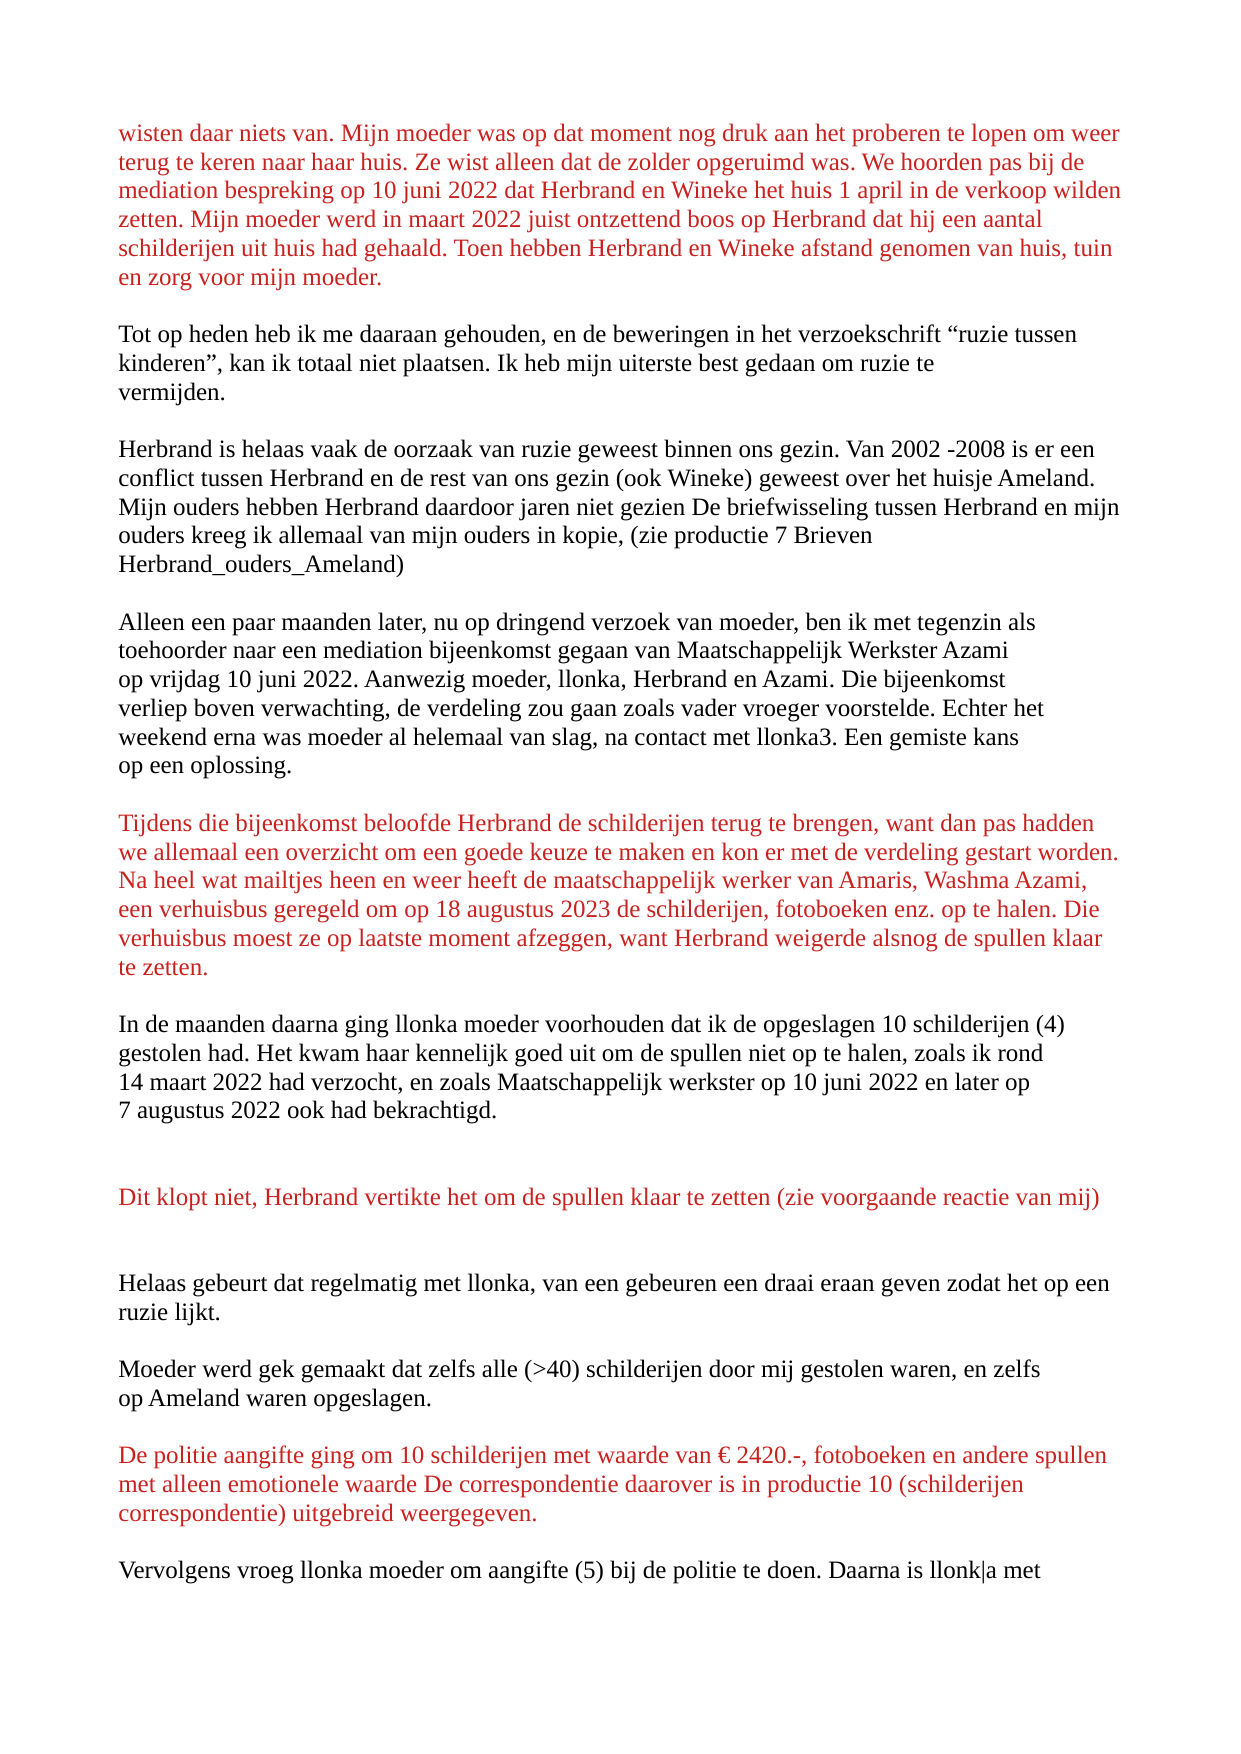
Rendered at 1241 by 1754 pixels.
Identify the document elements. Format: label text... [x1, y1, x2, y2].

text op een oplossing. [118, 751, 1122, 779]
text In de maanden daarna ging llonka moeder voorhouden dat ik de opgeslagen 10 schilderijen (4) [118, 1009, 1122, 1038]
text schilderijen uit huis had gehaald. Toen hebben Herbrand en Wineke afstand genomen van huis, tuin [118, 233, 1122, 262]
text mediation bespreking op 10 juni 2022 dat Herbrand en Wineke het huis 1 april in de verkoop wilden [118, 176, 1122, 204]
text wisten daar niets van. Mijn moeder was op dat moment nog druk aan het proberen te lopen om weer [118, 118, 1122, 147]
text Vervolgens vroeg llonka moeder om aangifte (5) bij de politie te doen. Daarna is llonk|a met [118, 1556, 1122, 1584]
text Mijn ouders hebben Herbrand daardoor jaren niet gezien De briefwisseling tussen Herbrand en mijn [118, 492, 1122, 521]
text verliep boven verwachting, de verdeling zou gaan zoals vader vroeger voorstelde. Echter het [118, 693, 1122, 722]
text De politie aangifte ging om 10 schilderijen met waarde van € 2420.-, fotoboeken en andere spullen met alleen emotionele waarde De correspondentie daarover is in productie 10 (schilderijen [118, 1441, 1122, 1498]
text Dit klopt niet, Herbrand vertikte het om de spullen klaar te zetten (zie voorgaande reactie van mij) [118, 1182, 1122, 1211]
text correspondentie) uitgebreid weergegeven. [118, 1498, 1122, 1527]
text ouders kreeg ik allemaal van mijn ouders in kopie, (zie productie 7 Brieven Herbrand_ouders_Ameland) [118, 521, 1122, 578]
text vermijden. [118, 377, 1122, 406]
text op vrijdag 10 juni 2022. Aanwezig moeder, llonka, Herbrand en Azami. Die bijeenkomst [118, 664, 1122, 693]
text verhuisbus moest ze op laatste moment afzeggen, want Herbrand weigerde alsnog de spullen klaar te zetten. [118, 923, 1122, 981]
text terug te keren naar haar huis. Ze wist alleen dat de zolder opgeruimd was. We hoorden pas bij de [118, 147, 1122, 176]
text 7 augustus 2022 ook had bekrachtigd. [118, 1096, 1122, 1124]
text toehoorder naar een mediation bijeenkomst gegaan van Maatschappelijk Werkster Azami [118, 636, 1122, 664]
text Alleen een paar maanden later, nu op dringend verzoek van moeder, ben ik met tegenzin als [118, 607, 1122, 636]
text Tot op heden heb ik me daaraan gehouden, en de beweringen in het verzoekschrift “ruzie tussen kinderen”, kan ik totaal niet plaatsen. Ik heb mijn uiterste best gedaan om ruzie te [118, 319, 1122, 377]
text gestolen had. Het kwam haar kennelijk goed uit om de spullen niet op te halen, zoals ik rond [118, 1038, 1122, 1067]
text Helaas gebeurt dat regelmatig met llonka, van een gebeuren een draai eraan geven zodat het op een ruzie lijkt. [118, 1268, 1122, 1326]
text op Ameland waren opgeslagen. [118, 1383, 1122, 1412]
text weekend erna was moeder al helemaal van slag, na contact met llonka3. Een gemiste kans [118, 722, 1122, 751]
text zetten. Mijn moeder werd in maart 2022 juist ontzettend boos op Herbrand dat hij een aantal [118, 204, 1122, 233]
text 14 maart 2022 had verzocht, en zoals Maatschappelijk werkster op 10 juni 2022 en later op [118, 1067, 1122, 1096]
text Tijdens die bijeenkomst beloofde Herbrand de schilderijen terug te brengen, want dan pas hadden we allemaal een overzicht om een goede keuze te maken en kon er met de verdeling gestart worden. Na heel wat mailtjes heen en weer heeft de maatschappelijk werker van Amaris, Washma Azami, een verhuisbus geregeld om op 18 augustus 2023 de schilderijen, fotoboeken enz. op te halen. Die [118, 808, 1122, 923]
text Herbrand is helaas vaak de oorzaak van ruzie geweest binnen ons gezin. Van 2002 -2008 is er een [118, 434, 1122, 463]
text Moeder werd gek gemaakt dat zelfs alle (>40) schilderijen door mij gestolen waren, en zelfs [118, 1354, 1122, 1383]
text en zorg voor mijn moeder. [118, 262, 1122, 291]
text conflict tussen Herbrand en de rest van ons gezin (ook Wineke) geweest over het huisje Ameland. [118, 463, 1122, 492]
